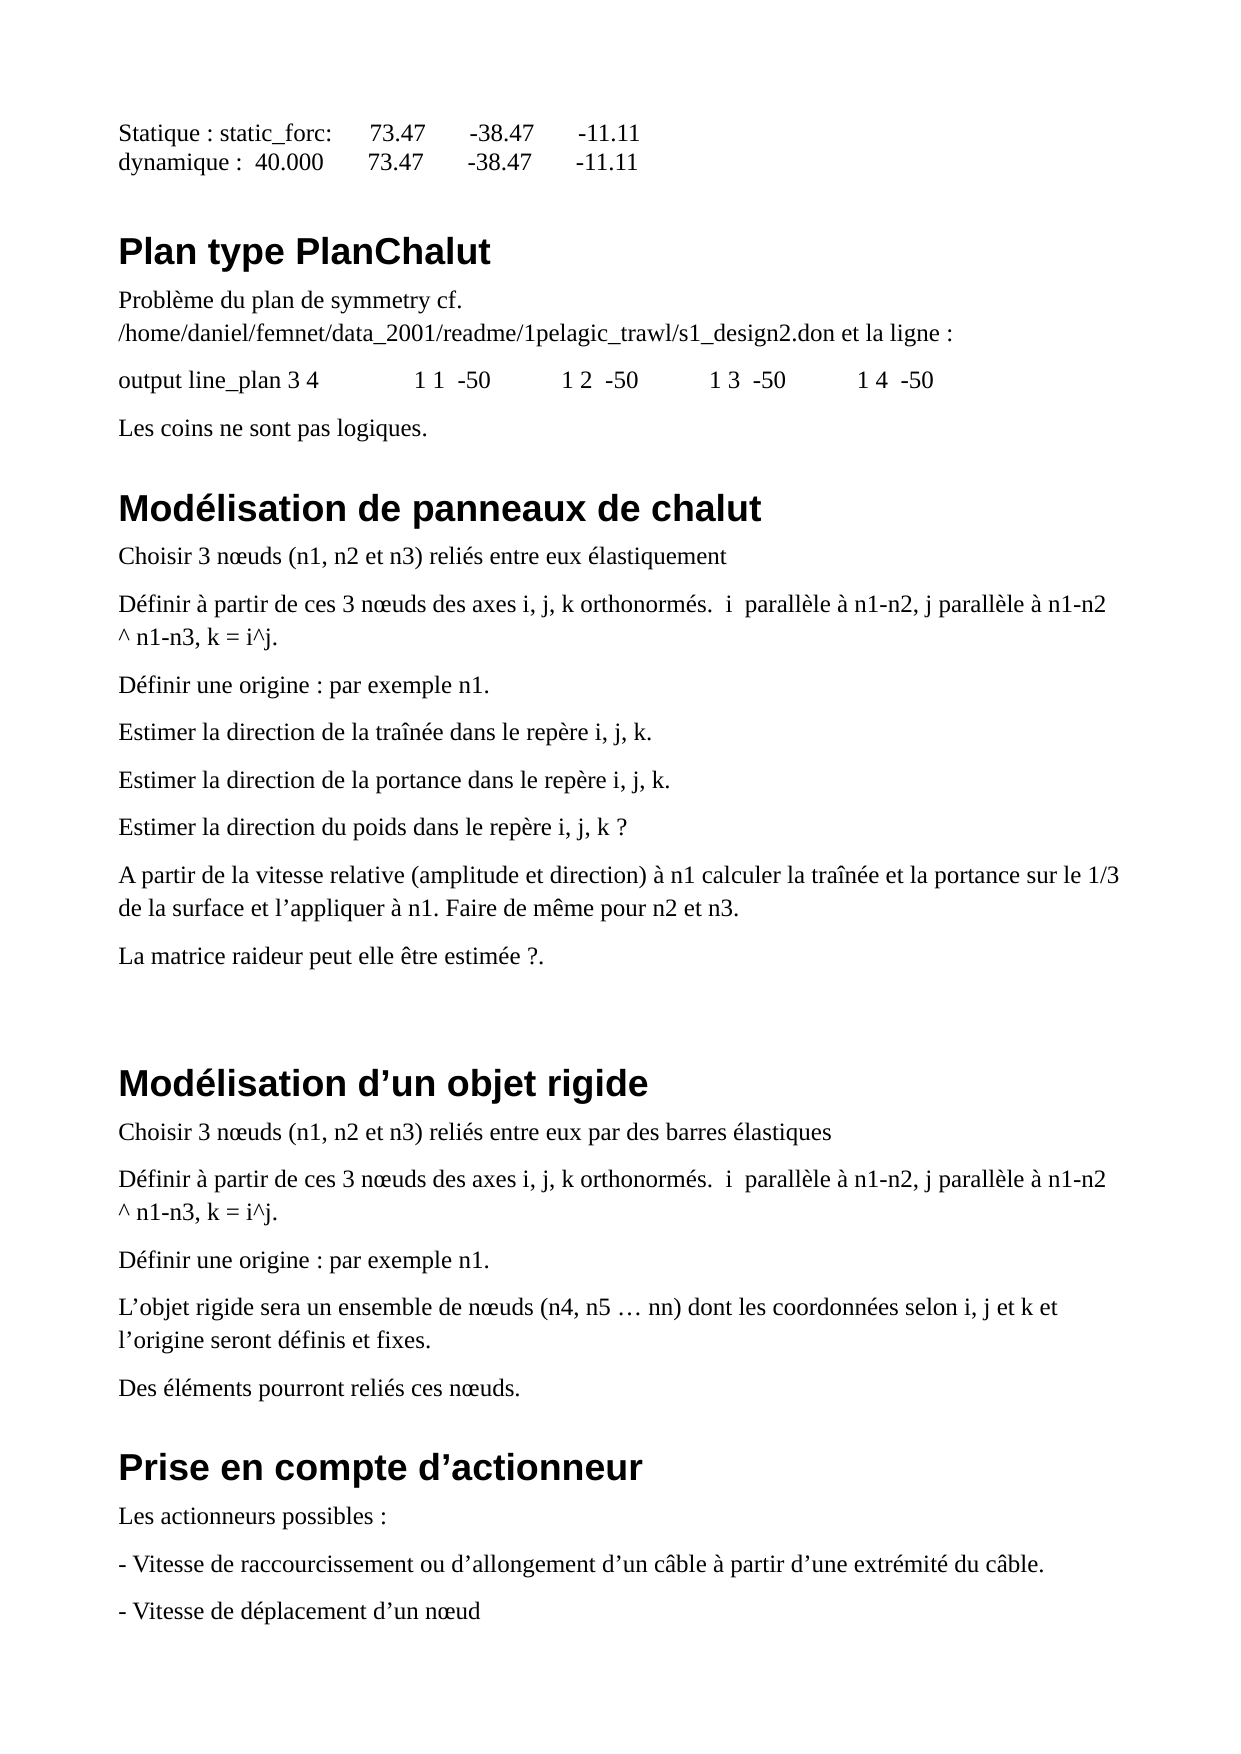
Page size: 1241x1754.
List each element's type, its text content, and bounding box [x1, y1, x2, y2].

text Statique : static_forc: 73.47 -38.47 -11.11 [118, 118, 1122, 147]
text Choisir 3 nœuds (n1, n2 et n3) reliés entre eux par des barres élastiques [118, 1117, 1122, 1145]
text Estimer la direction de la traînée dans le repère i, j, k. [118, 717, 1122, 746]
text Estimer la direction de la portance dans le repère i, j, k. [118, 765, 1122, 794]
subtitle Modélisation d’un objet rigide [118, 1061, 1122, 1104]
subtitle Modélisation de panneaux de chalut [118, 486, 1122, 529]
text Les actionneurs possibles : [118, 1501, 1122, 1530]
text Définir une origine : par exemple n1. [118, 1245, 1122, 1273]
subtitle Plan type PlanChalut [118, 229, 1122, 272]
text Choisir 3 nœuds (n1, n2 et n3) reliés entre eux élastiquement [118, 541, 1122, 570]
text Problème du plan de symmetry cf. /home/daniel/femnet/data_2001/readme/1pelagic_trawl/s1_design2.don et la ligne : [118, 285, 1122, 347]
text A partir de la vitesse relative (amplitude et direction) à n1 calculer la traînée et la portance sur le 1/3 de la surface et l’appliquer à n1. Faire de même pour n2 et n3. [118, 860, 1122, 922]
text Les coins ne sont pas logiques. [118, 413, 1122, 442]
text - Vitesse de raccourcissement ou d’allongement d’un câble à partir d’une extrémité du câble. [118, 1549, 1122, 1578]
text Estimer la direction du poids dans le repère i, j, k ? [118, 812, 1122, 841]
text - Vitesse de déplacement d’un nœud [118, 1596, 1122, 1625]
text Définir à partir de ces 3 nœuds des axes i, j, k orthonormés. i parallèle à n1-n2, j parallèle à n1-n2 ^ n1-n3, k = i^j. [118, 589, 1122, 651]
text output line_plan 3 4 1 1 -50 1 2 -50 1 3 -50 1 4 -50 [118, 366, 1122, 394]
text Des éléments pourront reliés ces nœuds. [118, 1373, 1122, 1402]
text dynamique : 40.000 73.47 -38.47 -11.11 [118, 147, 1122, 176]
text L’objet rigide sera un ensemble de nœuds (n4, n5 … nn) dont les coordonnées selon i, j et k et l’origine seront définis et fixes. [118, 1292, 1122, 1354]
text La matrice raideur peut elle être estimée ?. [118, 941, 1122, 969]
text Définir à partir de ces 3 nœuds des axes i, j, k orthonormés. i parallèle à n1-n2, j parallèle à n1-n2 ^ n1-n3, k = i^j. [118, 1164, 1122, 1226]
subtitle Prise en compte d’actionneur [118, 1446, 1122, 1489]
text Définir une origine : par exemple n1. [118, 670, 1122, 698]
